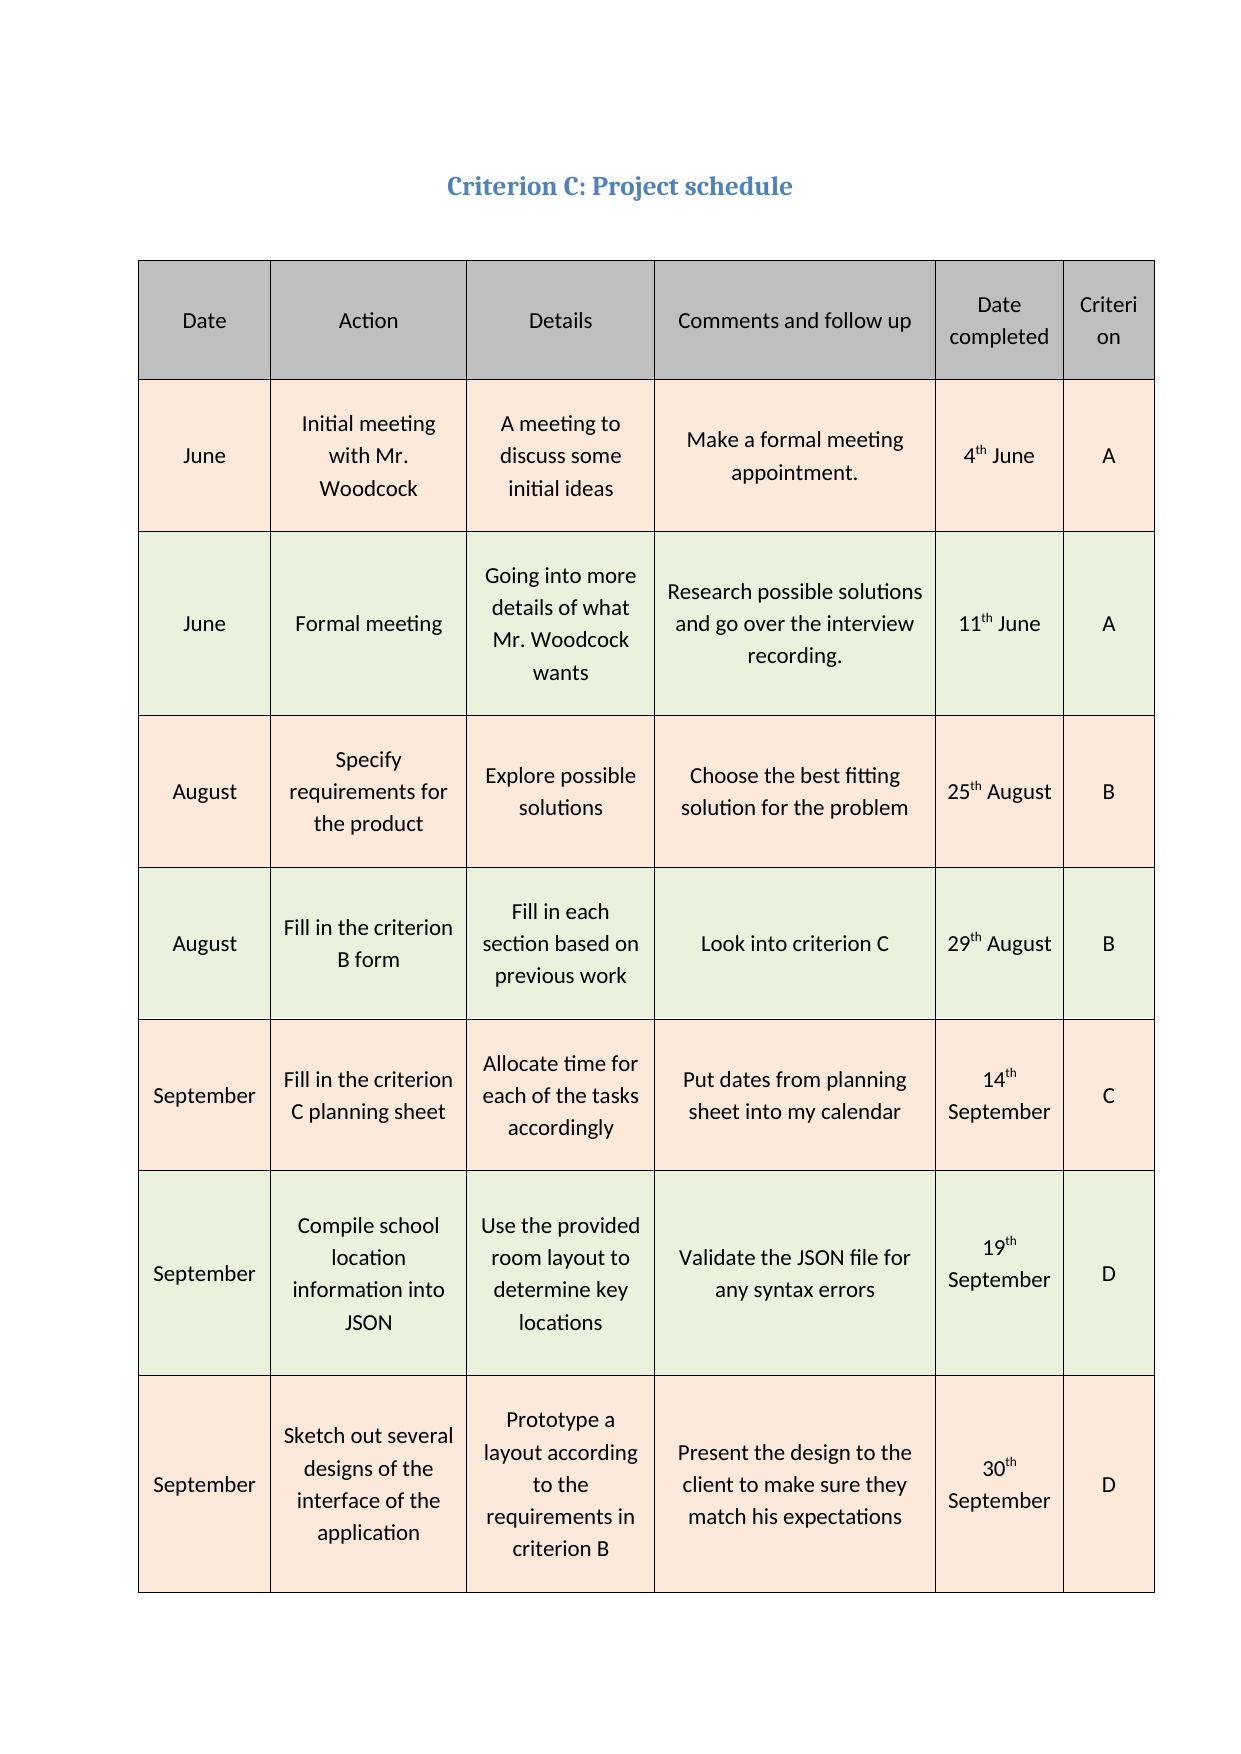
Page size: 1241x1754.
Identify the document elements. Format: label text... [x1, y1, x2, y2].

table_header Date completed [936, 261, 1063, 379]
table_cell Fill in each section based on previous work [467, 868, 654, 1018]
table_cell 4th June [936, 380, 1063, 531]
table_cell Compile school location information into JSON [271, 1171, 466, 1375]
table_cell June [139, 532, 270, 715]
table_cell 29th August [936, 868, 1063, 1018]
table_cell D [1064, 1171, 1154, 1375]
table_cell Research possible solutions and go over the interview recording. [655, 532, 935, 715]
table_cell B [1064, 868, 1154, 1018]
table_cell A [1064, 532, 1154, 715]
table_header Details [467, 261, 654, 379]
table_cell Fill in the criterion B form [271, 868, 466, 1018]
table_cell 30th September [936, 1376, 1063, 1592]
table_cell C [1064, 1020, 1154, 1170]
subtitle Criterion C: Project schedule [150, 171, 1090, 202]
table_cell Look into criterion C [655, 868, 935, 1018]
table_cell 19th September [936, 1171, 1063, 1375]
table_cell Going into more details of what Mr. Woodcock wants [467, 532, 654, 715]
table_header Action [271, 261, 466, 379]
table_cell Sketch out several designs of the interface of the application [271, 1376, 466, 1592]
table_cell Prototype a layout according to the requirements in criterion B [467, 1376, 654, 1592]
table_cell August [139, 868, 270, 1018]
table_cell 25th August [936, 716, 1063, 867]
table_header Criterion [1064, 261, 1154, 379]
table_cell Formal meeting [271, 532, 466, 715]
table_cell B [1064, 716, 1154, 867]
table_header Comments and follow up [655, 261, 935, 379]
table_cell Put dates from planning sheet into my calendar [655, 1020, 935, 1170]
table_cell September [139, 1376, 270, 1592]
table_cell Validate the JSON file for any syntax errors [655, 1171, 935, 1375]
table_cell Fill in the criterion C planning sheet [271, 1020, 466, 1170]
table_cell Allocate time for each of the tasks accordingly [467, 1020, 654, 1170]
table_cell 14th September [936, 1020, 1063, 1170]
table_cell Present the design to the client to make sure they match his expectations [655, 1376, 935, 1592]
table_cell Initial meeting with Mr. Woodcock [271, 380, 466, 531]
table_cell 11th June [936, 532, 1063, 715]
table_cell Choose the best fitting solution for the problem [655, 716, 935, 867]
table_cell A meeting to discuss some initial ideas [467, 380, 654, 531]
table_cell September [139, 1171, 270, 1375]
table_cell D [1064, 1376, 1154, 1592]
table_header Date [139, 261, 270, 379]
table_cell June [139, 380, 270, 531]
table_cell Make a formal meeting appointment. [655, 380, 935, 531]
table_cell A [1064, 380, 1154, 531]
table_cell Specify requirements for the product [271, 716, 466, 867]
table_cell September [139, 1020, 270, 1170]
table_cell Explore possible solutions [467, 716, 654, 867]
table_cell Use the provided room layout to determine key locations [467, 1171, 654, 1375]
table_cell August [139, 716, 270, 867]
